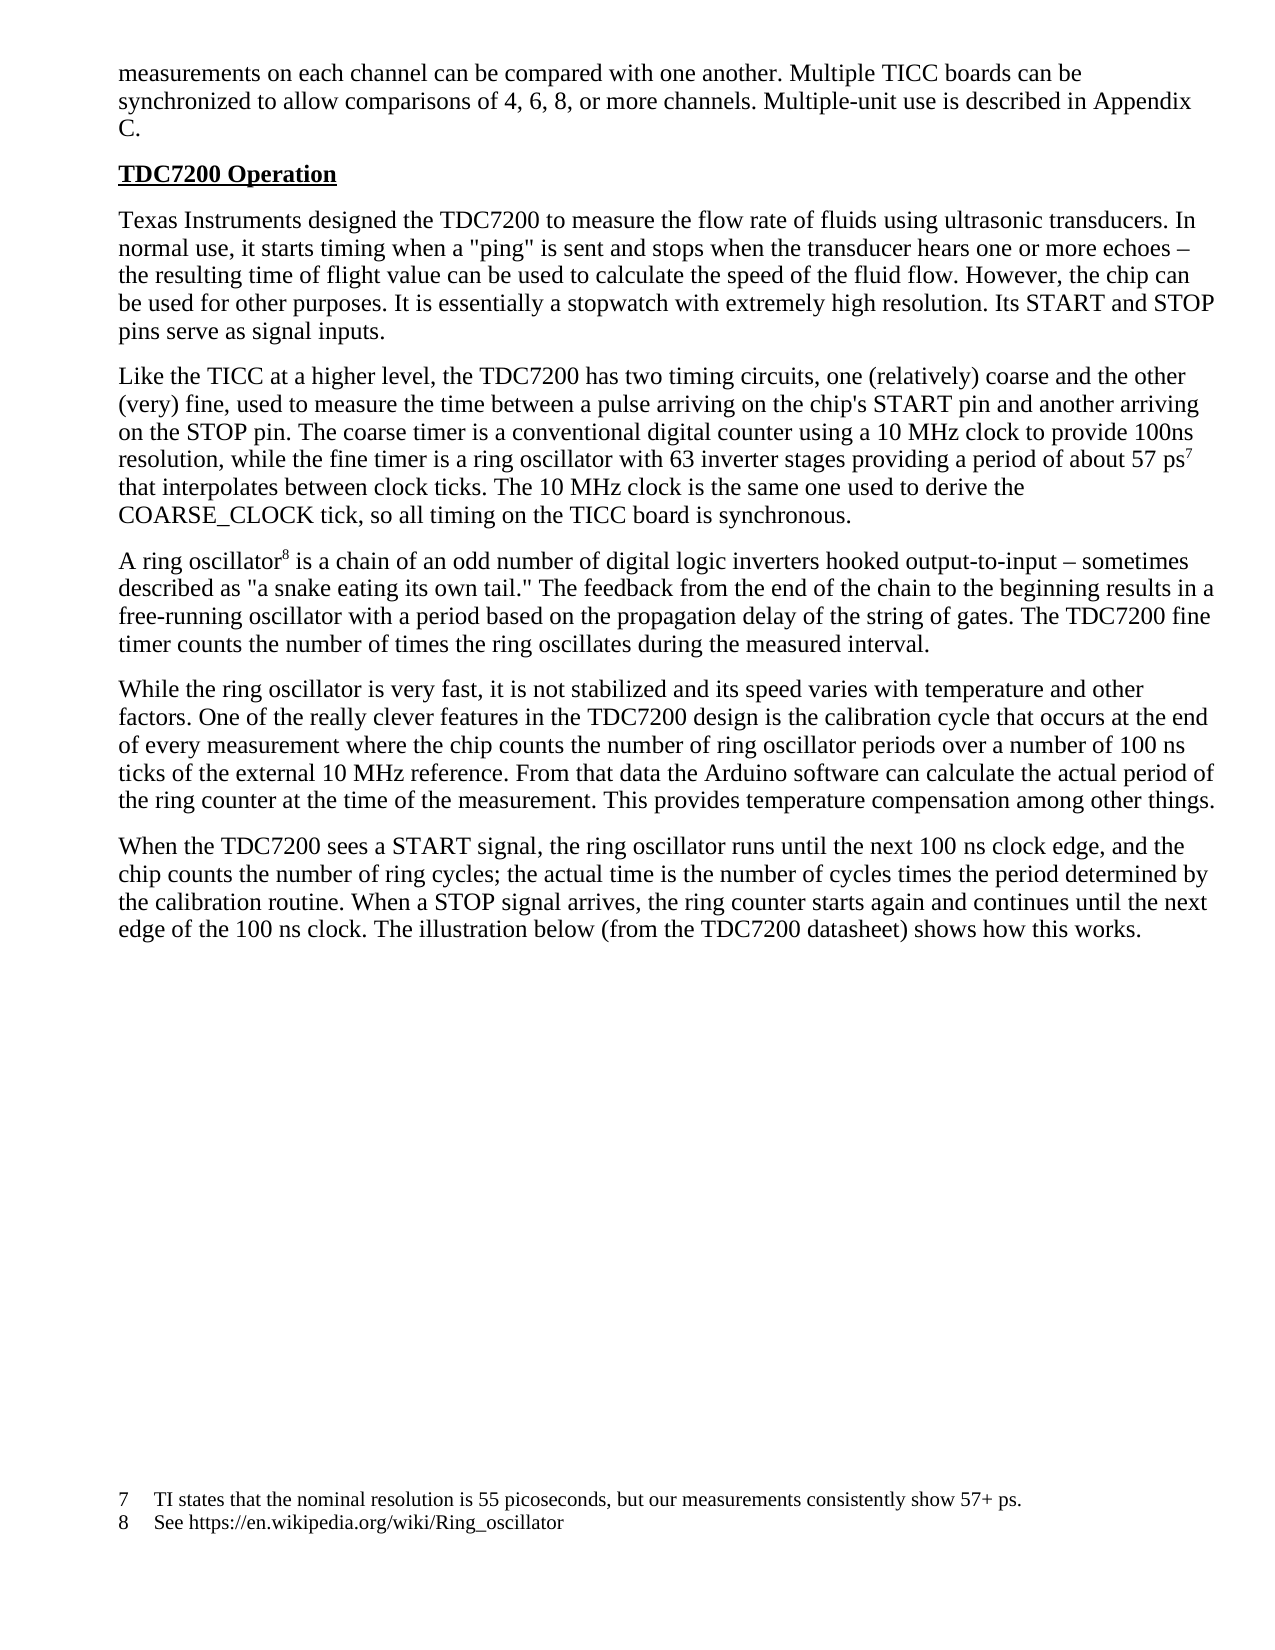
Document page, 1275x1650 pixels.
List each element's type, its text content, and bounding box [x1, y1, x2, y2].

text TI states that the nominal resolution is 55 picoseconds, but our measurements consistently show 57+ ps. [118, 1488, 1216, 1511]
text See https://en.wikipedia.org/wiki/Ring_oscillator [118, 1511, 1216, 1534]
text A ring oscillator is a chain of an odd number of digital logic inverters hooked output-to-input – sometimes described as "a snake eating its own tail." The feedback from the end of the chain to the beginning results in a free-running oscillator with a period based on the propagation delay of the string of gates. The TDC7200 fine timer counts the number of times the ring oscillates during the measured interval. [118, 547, 1216, 658]
text Texas Instruments designed the TDC7200 to measure the flow rate of fluids using ultrasonic transducers. In normal use, it starts timing when a "ping" is sent and stops when the transducer hears one or more echoes – the resulting time of flight value can be used to calculate the speed of the fluid flow. However, the chip can be used for other purposes. It is essentially a stopwatch with extremely high resolution. Its START and STOP pins serve as signal inputs. [118, 206, 1216, 344]
text When the TDC7200 sees a START signal, the ring oscillator runs until the next 100 ns clock edge, and the chip counts the number of ring cycles; the actual time is the number of cycles times the period determined by the calibration routine. When a STOP signal arrives, the ring counter starts again and continues until the next edge of the 100 ns clock. The illustration below (from the TDC7200 datasheet) shows how this works. [118, 832, 1216, 943]
text While the ring oscillator is very fast, it is not stabilized and its speed varies with temperature and other factors. One of the really clever features in the TDC7200 design is the calibration cycle that occurs at the end of every measurement where the chip counts the number of ring oscillator periods over a number of 100 ns ticks of the external 10 MHz reference. From that data the Arduino software can calculate the actual period of the ring counter at the time of the measurement. This provides temperature compensation among other things. [118, 676, 1216, 814]
text TDC7200 Operation [118, 160, 1216, 188]
text measurements on each channel can be compared with one another. Multiple TICC boards can be synchronized to allow comparisons of 4, 6, 8, or more channels. Multiple-unit use is described in Appendix C. [118, 59, 1216, 142]
text Like the TICC at a higher level, the TDC7200 has two timing circuits, one (relatively) coarse and the other (very) fine, used to measure the time between a pulse arriving on the chip's START pin and another arriving on the STOP pin. The coarse timer is a conventional digital counter using a 10 MHz clock to provide 100ns resolution, while the fine timer is a ring oscillator with 63 inverter stages providing a period of about 57 ps that interpolates between clock ticks. The 10 MHz clock is the same one used to derive the COARSE_CLOCK tick, so all timing on the TICC board is synchronous. [118, 362, 1216, 529]
